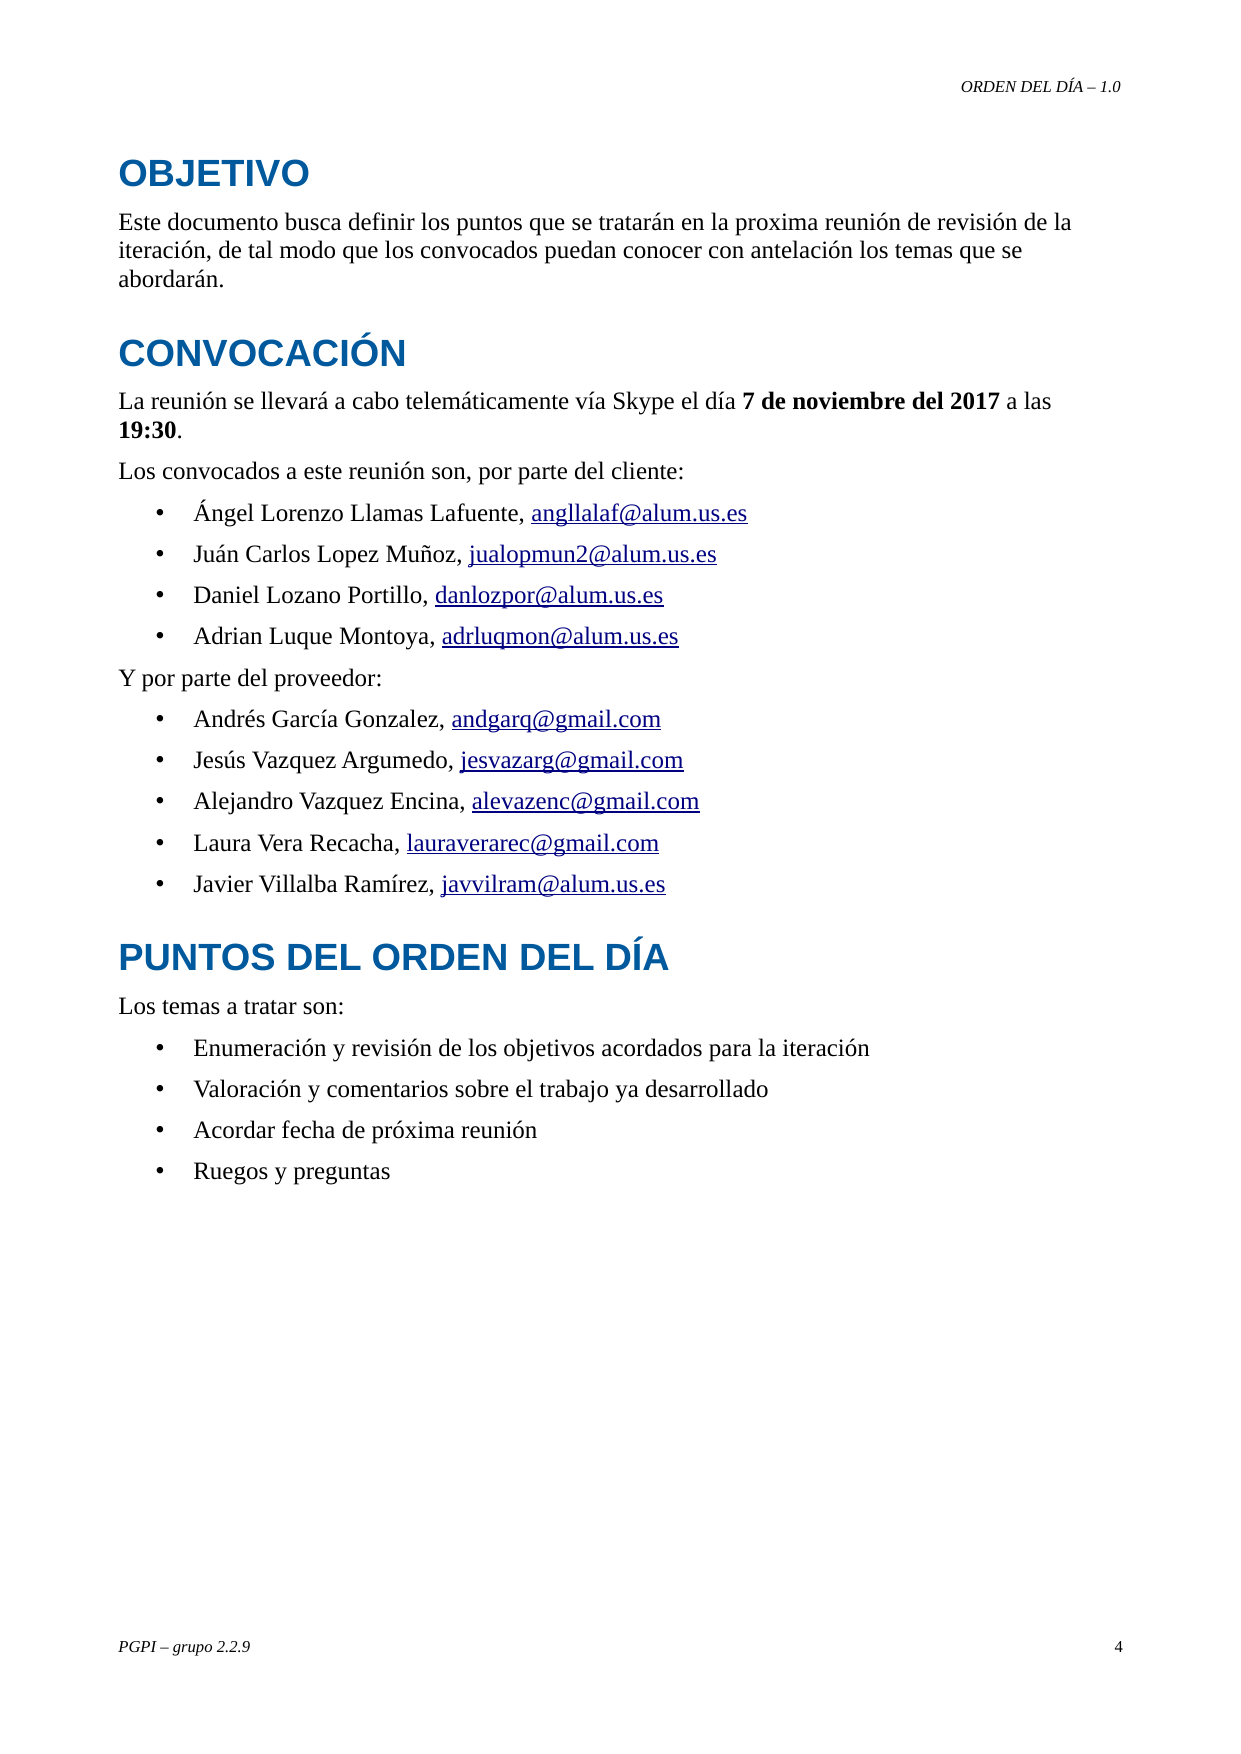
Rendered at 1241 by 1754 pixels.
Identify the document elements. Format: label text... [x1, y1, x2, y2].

list Laura Vera Recacha, lauraverarec@gmail.com [156, 828, 1122, 856]
list Adrian Luque Montoya, adrluqmon@alum.us.es [156, 621, 1122, 650]
list Andrés García Gonzalez, andgarq@gmail.com [156, 704, 1122, 733]
text La reunión se llevará a cabo telemáticamente vía Skype el día 7 de noviembre del 2017 a las 19:30. [118, 386, 1122, 444]
list Alejandro Vazquez Encina, alevazenc@gmail.com [156, 786, 1122, 815]
subtitle Convocación [118, 330, 1122, 374]
list Javier Villalba Ramírez, javvilram@alum.us.es [156, 869, 1122, 898]
text Los convocados a este reunión son, por parte del cliente: [118, 456, 1122, 485]
list Daniel Lozano Portillo, danlozpor@alum.us.es [156, 580, 1122, 609]
subtitle Objetivo [118, 150, 1122, 194]
list Jesús Vazquez Argumedo, jesvazarg@gmail.com [156, 745, 1122, 774]
text Y por parte del proveedor: [118, 663, 1122, 691]
subtitle Puntos del orden del día [118, 935, 1122, 979]
list Ángel Lorenzo Llamas Lafuente, angllalaf@alum.us.es [156, 498, 1122, 526]
list Valoración y comentarios sobre el trabajo ya desarrollado [156, 1074, 1122, 1103]
list Ruegos y preguntas [156, 1156, 1122, 1185]
text Los temas a tratar son: [118, 991, 1122, 1020]
list Acordar fecha de próxima reunión [156, 1115, 1122, 1144]
list Enumeración y revisión de los objetivos acordados para la iteración [156, 1033, 1122, 1061]
list Juán Carlos Lopez Muñoz, jualopmun2@alum.us.es [156, 539, 1122, 568]
text Este documento busca definir los puntos que se tratarán en la proxima reunión de revisión de la iteración, de tal modo que los convocados puedan conocer con antelación los temas que se abordarán. [118, 207, 1122, 293]
